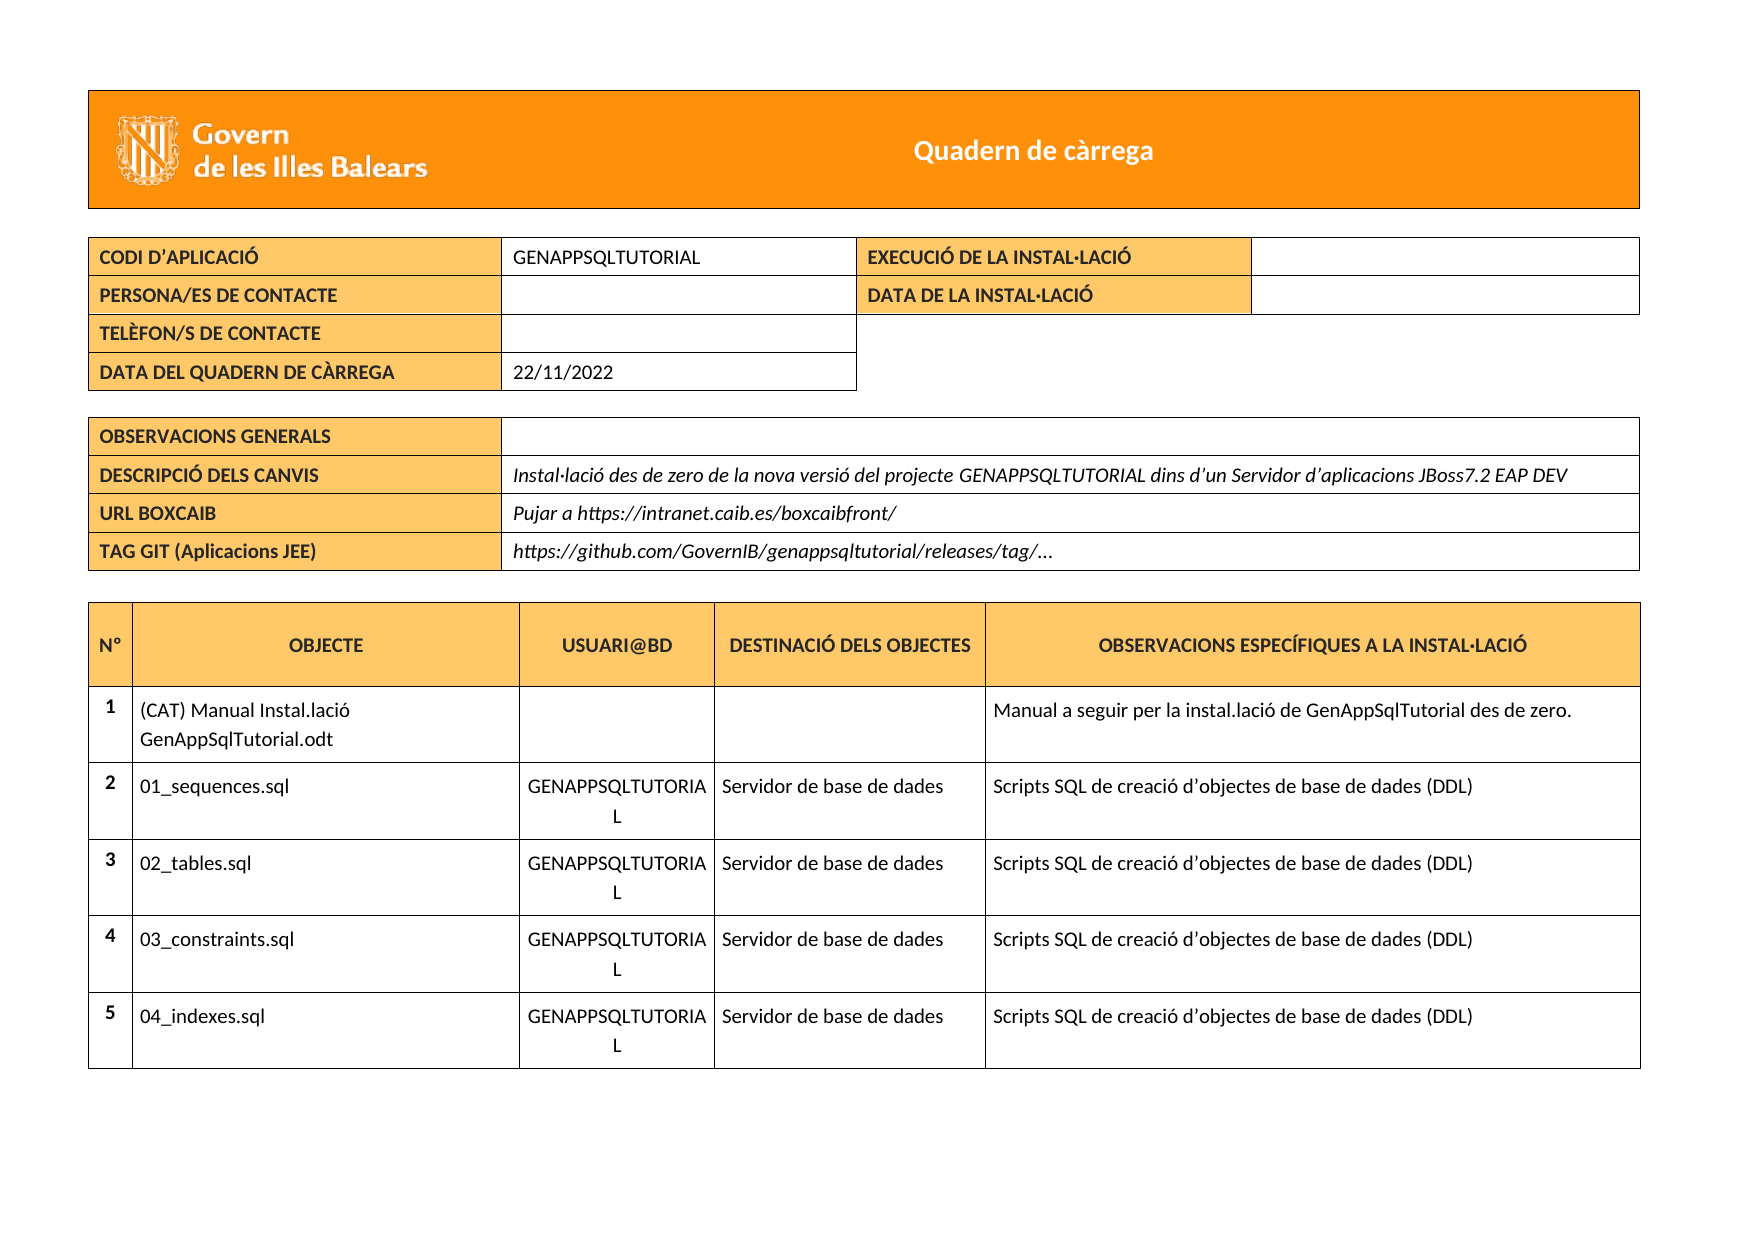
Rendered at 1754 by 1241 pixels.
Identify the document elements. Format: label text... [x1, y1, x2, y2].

table_cell Scripts SQL de creació d’objectes de base de dades (DDL) [986, 763, 1640, 839]
table_header USUARI@BD [520, 603, 714, 686]
table_cell [1252, 276, 1639, 313]
table_cell DATA DEL QUADERN DE CÀRREGA [89, 353, 501, 390]
table_header CODI D’APLICACIÓ [89, 238, 501, 275]
table_header Nº [89, 603, 132, 686]
table_header [502, 418, 1639, 455]
table_cell 1 [89, 687, 132, 762]
table_cell Pujar a https://intranet.caib.es/boxcaibfront/ [502, 494, 1639, 532]
table_header EXECUCIÓ DE LA INSTAL·LACIÓ [857, 238, 1251, 275]
table_cell [502, 276, 856, 313]
table_cell 4 [89, 916, 132, 992]
table_cell URL BOXCAIB [89, 494, 501, 532]
table_cell [520, 687, 714, 762]
table_cell [715, 687, 985, 762]
table_cell 5 [89, 993, 132, 1068]
table_header GENAPPSQLTUTORIAL [502, 238, 856, 275]
table_cell [1251, 315, 1639, 352]
table_cell Servidor de base de dades [715, 840, 985, 915]
table_cell 04_indexes.sql [133, 993, 519, 1068]
table_cell GENAPPSQLTUTORIAL [520, 993, 714, 1068]
table_cell 22/11/2022 [502, 353, 856, 390]
table_header OBSERVACIONS ESPECÍFIQUES A LA INSTAL·LACIÓ [986, 603, 1640, 686]
picture [91, 109, 474, 195]
table_cell Instal·lació des de zero de la nova versió del projecte GENAPPSQLTUTORIAL dins d’un Servidor d’aplicacions JBoss7.2 EAP DEV [502, 456, 1639, 493]
table_cell 02_tables.sql [133, 840, 519, 915]
table_cell GENAPPSQLTUTORIAL [520, 840, 714, 915]
table_header [1252, 238, 1639, 275]
table_cell GENAPPSQLTUTORIAL [520, 916, 714, 992]
table_cell Scripts SQL de creació d’objectes de base de dades (DDL) [986, 840, 1640, 915]
table_header Quadern de càrrega [428, 110, 1639, 208]
table_cell Servidor de base de dades [715, 916, 985, 992]
table_header [428, 91, 1639, 109]
table_cell Manual a seguir per la instal.lació de GenAppSqlTutorial des de zero. [986, 687, 1640, 762]
table_cell 3 [89, 840, 132, 915]
table_cell https://github.com/GovernIB/genappsqltutorial/releases/tag/... [502, 533, 1639, 570]
table_cell Scripts SQL de creació d’objectes de base de dades (DDL) [986, 916, 1640, 992]
table_cell DESCRIPCIÓ DELS CANVIS [89, 456, 501, 493]
table_cell PERSONA/ES DE CONTACTE [89, 276, 501, 313]
table_cell [857, 352, 1251, 390]
table_header OBSERVACIONS GENERALS [89, 418, 501, 455]
table_header [89, 91, 428, 109]
table_cell TAG GIT (Aplicacions JEE) [89, 533, 501, 570]
table_header DESTINACIÓ DELS OBJECTES [715, 603, 985, 686]
table_cell Scripts SQL de creació d’objectes de base de dades (DDL) [986, 993, 1640, 1068]
table_cell Servidor de base de dades [715, 993, 985, 1068]
table_header [89, 110, 428, 208]
table_cell 03_constraints.sql [133, 916, 519, 992]
table_cell [502, 315, 856, 352]
table_cell DATA DE LA INSTAL·LACIÓ [857, 276, 1251, 313]
table_cell 2 [89, 763, 132, 839]
table_cell TELÈFON/S DE CONTACTE [89, 315, 501, 352]
table_header OBJECTE [133, 603, 519, 686]
table_cell [857, 315, 1251, 352]
table_cell [1251, 352, 1639, 390]
table_cell 01_sequences.sql [133, 763, 519, 839]
table_cell (CAT) Manual Instal.lació GenAppSqlTutorial.odt [133, 687, 519, 762]
table_cell Servidor de base de dades [715, 763, 985, 839]
table_cell GENAPPSQLTUTORIAL [520, 763, 714, 839]
